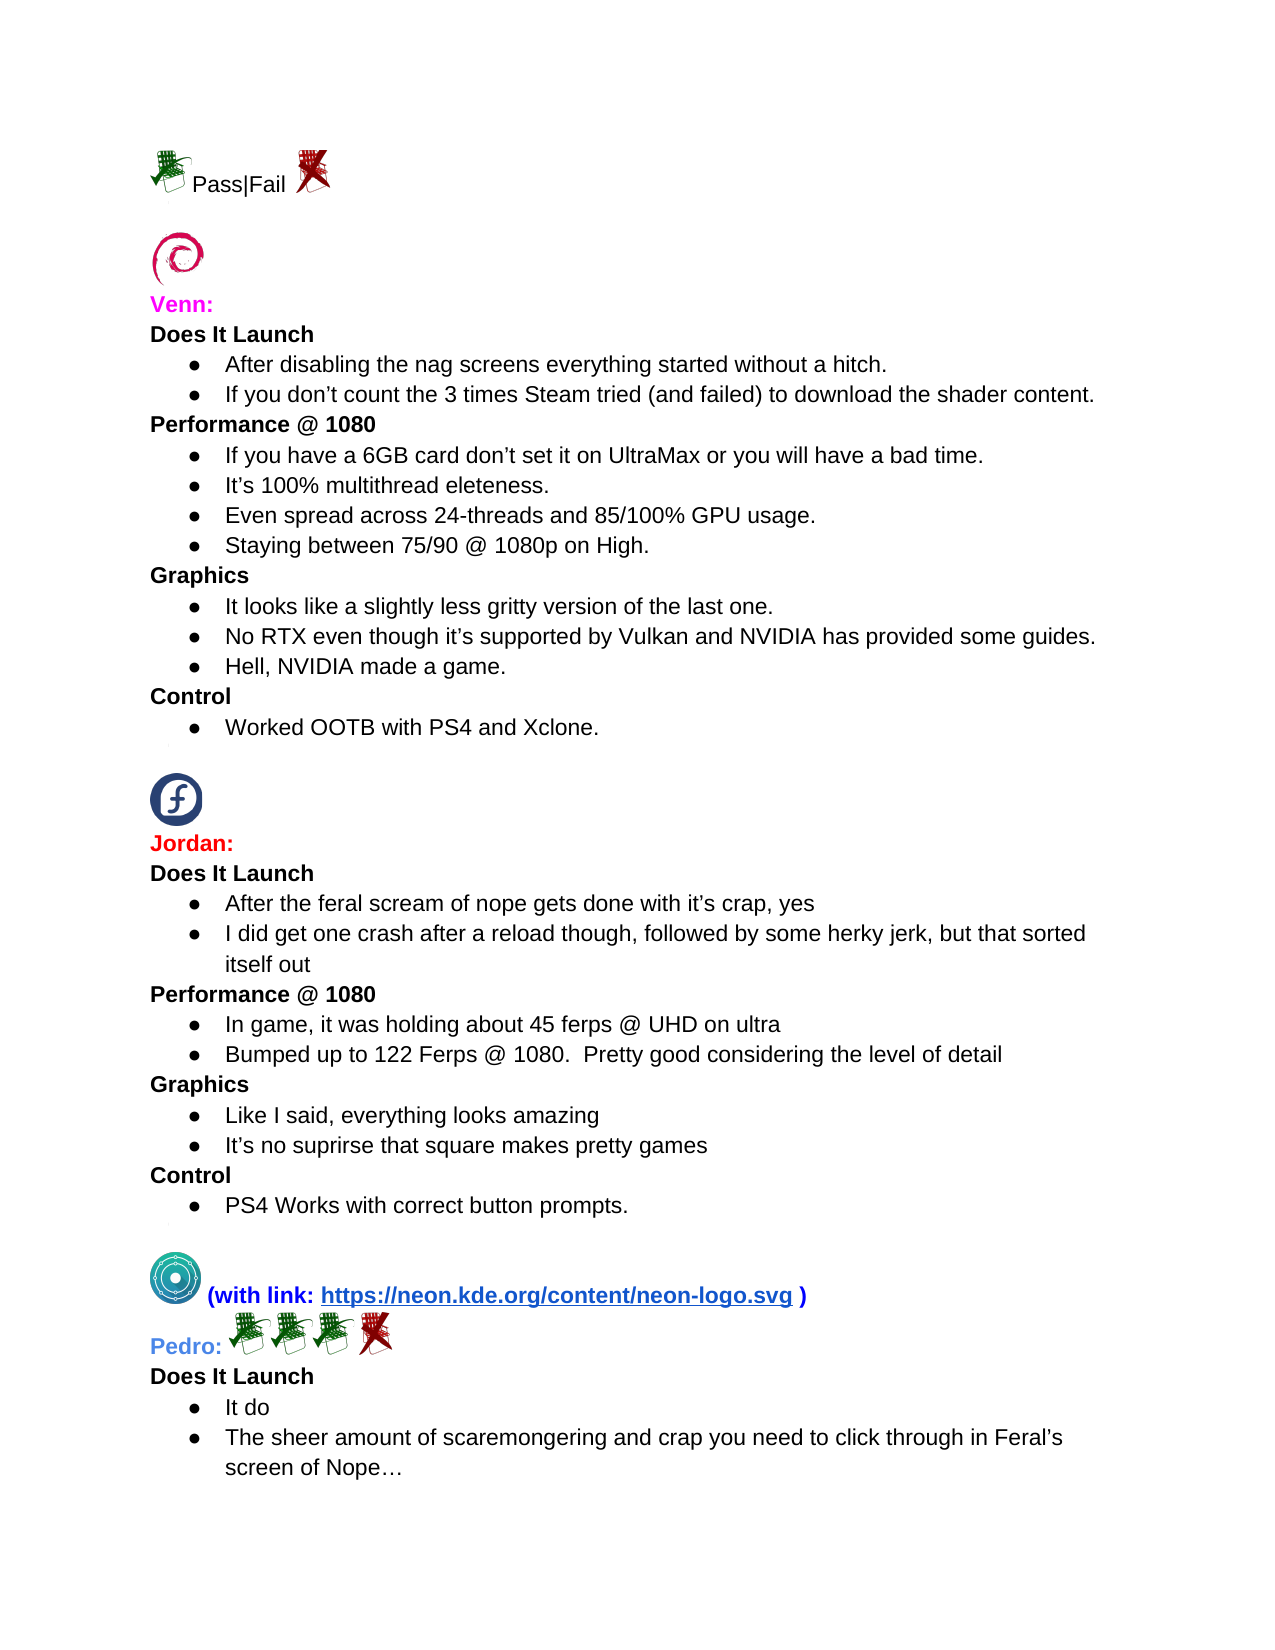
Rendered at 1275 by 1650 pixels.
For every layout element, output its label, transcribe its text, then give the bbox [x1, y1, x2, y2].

text Control [150, 1162, 1125, 1188]
list I did get one crash after a reload though, followed by some herky jerk, but that sorted itself out [187, 920, 1125, 977]
list Worked OOTB with PS4 and Xclone. [187, 713, 1125, 740]
list It’s 100% multithread eleteness. [187, 472, 1125, 498]
text Performance @ 1080 [150, 981, 1125, 1007]
text Graphics [150, 562, 1125, 589]
list The sheer amount of scaremongering and crap you need to click through in Feral’s screen of Nope… [187, 1424, 1125, 1480]
list If you don’t count the 3 times Steam tried (and failed) to download the shader content. [187, 381, 1125, 407]
text Venn: [150, 231, 1125, 317]
text Does It Launch [150, 1363, 1125, 1390]
text Jordan: [150, 774, 1125, 856]
list Bumped up to 122 Ferps @ 1080. Pretty good considering the level of detail [187, 1041, 1125, 1068]
text Performance @ 1080 [150, 411, 1125, 438]
list Even spread across 24-threads and 85/100% GPU usage. [187, 502, 1125, 528]
text Does It Launch [150, 321, 1125, 347]
picture [292, 150, 335, 193]
list Staying between 75/90 @ 1080p on High. [187, 532, 1125, 558]
list In game, it was holding about 45 ferps @ UHD on ultra [187, 1011, 1125, 1037]
list Like I said, everything looks amazing [187, 1102, 1125, 1128]
list If you have a 6GB card don’t set it on UltraMax or you will have a bad time. [187, 442, 1125, 468]
list After disabling the nag screens everything started without a hitch. [187, 351, 1125, 377]
text Graphics [150, 1071, 1125, 1098]
list After the feral scream of nope gets done with it’s crap, yes [187, 890, 1125, 917]
text (with link: https://neon.kde.org/content/neon-logo.svg ) Pedro: [150, 1253, 1125, 1359]
text Does It Launch [150, 860, 1125, 886]
list Hell, NVIDIA made a game. [187, 653, 1125, 679]
text Control [150, 683, 1125, 709]
list No RTX even though it’s supported by Vulkan and NVIDIA has provided some guides. [187, 623, 1125, 649]
picture [150, 1252, 201, 1304]
picture [228, 1312, 397, 1355]
list It’s no suprirse that square makes pretty games [187, 1132, 1125, 1158]
text Pass|Fail [150, 150, 1125, 197]
list It do [187, 1393, 1125, 1420]
list It looks like a slightly less gritty version of the last one. [187, 593, 1125, 619]
picture [150, 150, 192, 193]
picture [150, 231, 206, 287]
list PS4 Works with correct button prompts. [187, 1192, 1125, 1219]
picture [150, 773, 203, 826]
